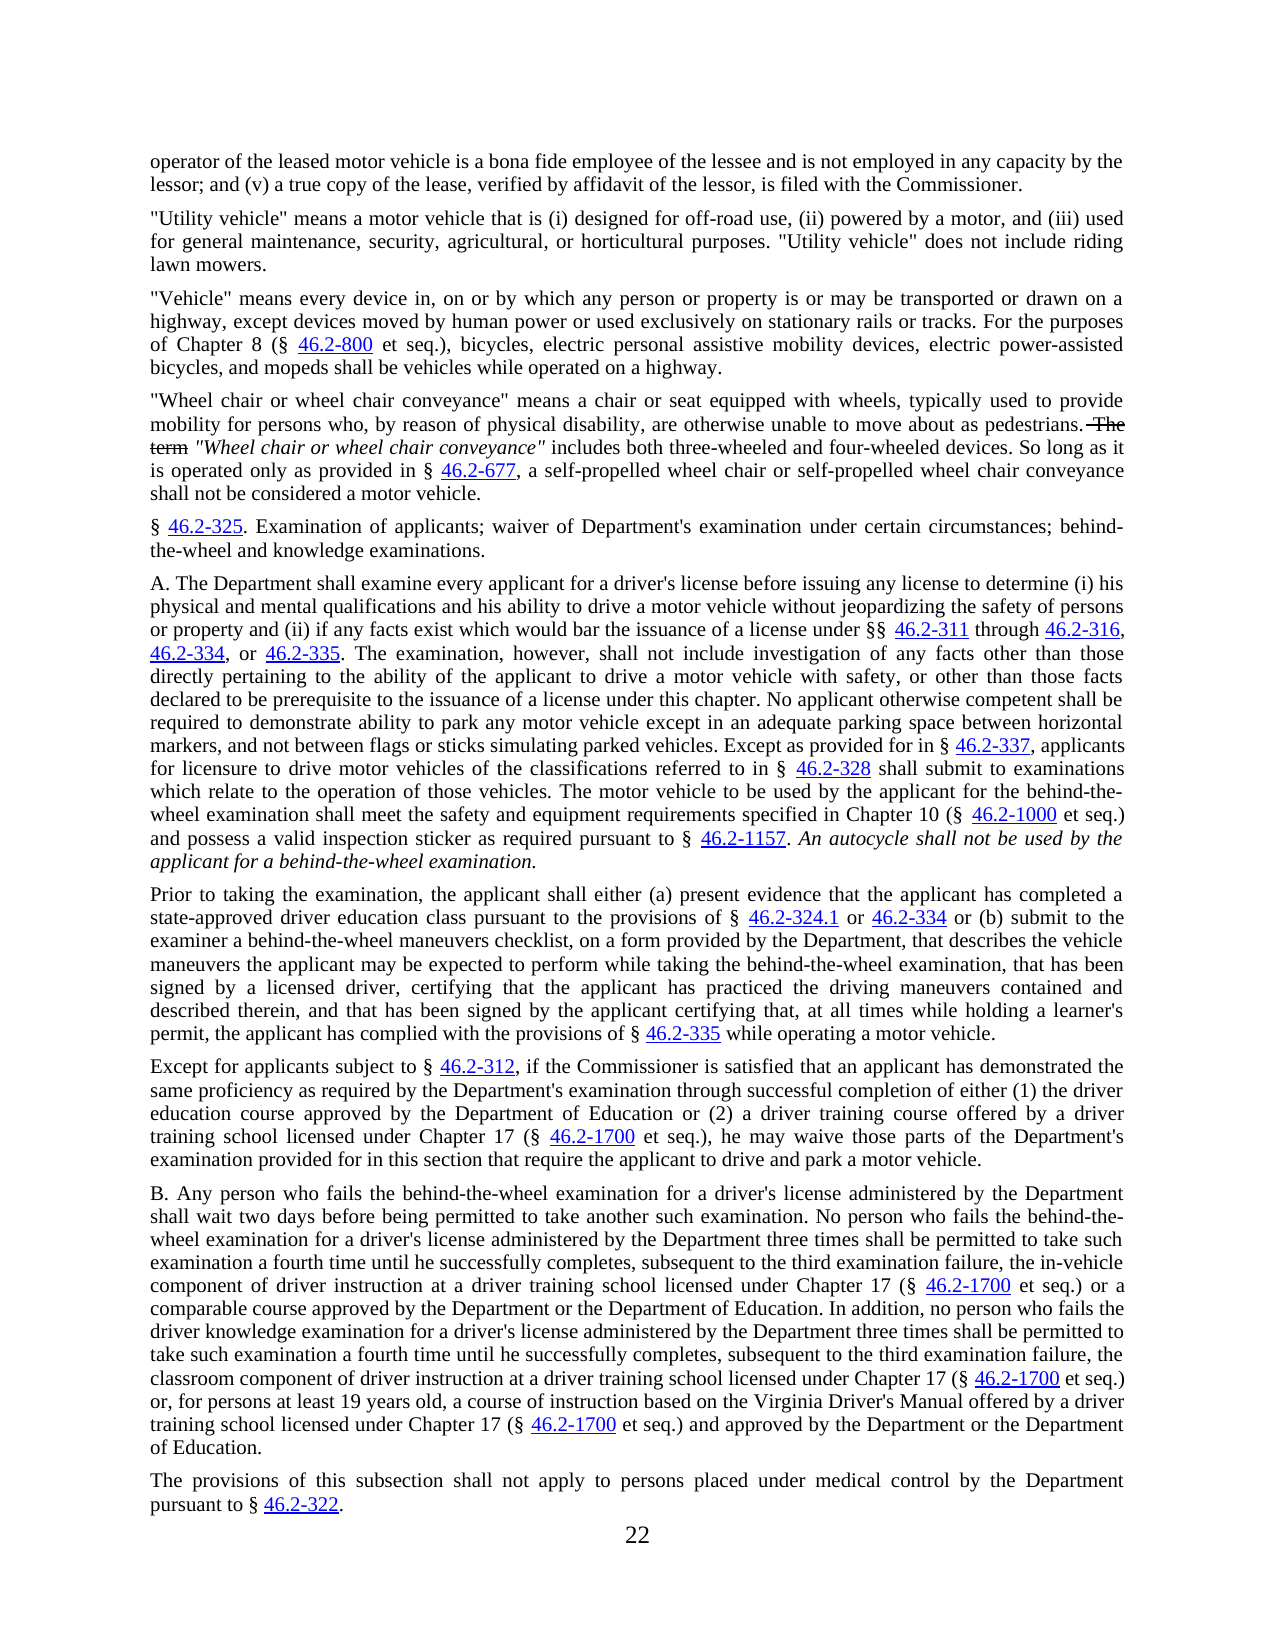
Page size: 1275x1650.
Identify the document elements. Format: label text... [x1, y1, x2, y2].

text § 46.2-325. Examination of applicants; waiver of Department's examination under certain circumstances; behind-the-wheel and knowledge examinations. [150, 515, 1125, 562]
text "Utility vehicle" means a motor vehicle that is (i) designed for off-road use, (ii) powered by a motor, and (iii) used for general maintenance, security, agricultural, or horticultural purposes. "Utility vehicle" does not include riding lawn mowers. [150, 207, 1125, 276]
text Except for applicants subject to § 46.2-312, if the Commissioner is satisfied that an applicant has demonstrated the same proficiency as required by the Department's examination through successful completion of either (1) the driver education course approved by the Department of Education or (2) a driver training course offered by a driver training school licensed under Chapter 17 (§ 46.2-1700 et seq.), he may waive those parts of the Department's examination provided for in this section that require the applicant to drive and park a motor vehicle. [150, 1055, 1125, 1171]
text A. The Department shall examine every applicant for a driver's license before issuing any license to determine (i) his physical and mental qualifications and his ability to drive a motor vehicle without jeopardizing the safety of persons or property and (ii) if any facts exist which would bar the issuance of a license under §§ 46.2-311 through 46.2-316, 46.2-334, or 46.2-335. The examination, however, shall not include investigation of any facts other than those directly pertaining to the ability of the applicant to drive a motor vehicle with safety, or other than those facts declared to be prerequisite to the issuance of a license under this chapter. No applicant otherwise competent shall be required to demonstrate ability to park any motor vehicle except in an adequate parking space between horizontal markers, and not between flags or sticks simulating parked vehicles. Except as provided for in § 46.2-337, applicants for licensure to drive motor vehicles of the classifications referred to in § 46.2-328 shall submit to examinations which relate to the operation of those vehicles. The motor vehicle to be used by the applicant for the behind-the-wheel examination shall meet the safety and equipment requirements specified in Chapter 10 (§ 46.2-1000 et seq.) and possess a valid inspection sticker as required pursuant to § 46.2-1157. An autocycle shall not be used by the applicant for a behind-the-wheel examination. [150, 572, 1125, 873]
text operator of the leased motor vehicle is a bona fide employee of the lessee and is not employed in any capacity by the lessor; and (v) a true copy of the lease, verified by affidavit of the lessor, is filed with the Commissioner. [150, 150, 1125, 196]
text The provisions of this subsection shall not apply to persons placed under medical control by the Department pursuant to § 46.2-322. [150, 1469, 1125, 1516]
text "Wheel chair or wheel chair conveyance" means a chair or seat equipped with wheels, typically used to provide mobility for persons who, by reason of physical disability, are otherwise unable to move about as pedestrians. The term "Wheel chair or wheel chair conveyance" includes both three-wheeled and four-wheeled devices. So long as it is operated only as provided in § 46.2-677, a self-propelled wheel chair or self-propelled wheel chair conveyance shall not be considered a motor vehicle. [150, 389, 1125, 505]
text "Vehicle" means every device in, on or by which any person or property is or may be transported or drawn on a highway, except devices moved by human power or used exclusively on stationary rails or tracks. For the purposes of Chapter 8 (§ 46.2-800 et seq.), bicycles, electric personal assistive mobility devices, electric power-assisted bicycles, and mopeds shall be vehicles while operated on a highway. [150, 286, 1125, 379]
text B. Any person who fails the behind-the-wheel examination for a driver's license administered by the Department shall wait two days before being permitted to take another such examination. No person who fails the behind-the-wheel examination for a driver's license administered by the Department three times shall be permitted to take such examination a fourth time until he successfully completes, subsequent to the third examination failure, the in-vehicle component of driver instruction at a driver training school licensed under Chapter 17 (§ 46.2-1700 et seq.) or a comparable course approved by the Department or the Department of Education. In addition, no person who fails the driver knowledge examination for a driver's license administered by the Department three times shall be permitted to take such examination a fourth time until he successfully completes, subsequent to the third examination failure, the classroom component of driver instruction at a driver training school licensed under Chapter 17 (§ 46.2-1700 et seq.) or, for persons at least 19 years old, a course of instruction based on the Virginia Driver's Manual offered by a driver training school licensed under Chapter 17 (§ 46.2-1700 et seq.) and approved by the Department or the Department of Education. [150, 1181, 1125, 1459]
text Prior to taking the examination, the applicant shall either (a) present evidence that the applicant has completed a state-approved driver education class pursuant to the provisions of § 46.2-324.1 or 46.2-334 or (b) submit to the examiner a behind-the-wheel maneuvers checklist, on a form provided by the Department, that describes the vehicle maneuvers the applicant may be expected to perform while taking the behind-the-wheel examination, that has been signed by a licensed driver, certifying that the applicant has practiced the driving maneuvers contained and described therein, and that has been signed by the applicant certifying that, at all times while holding a learner's permit, the applicant has complied with the provisions of § 46.2-335 while operating a motor vehicle. [150, 883, 1125, 1045]
